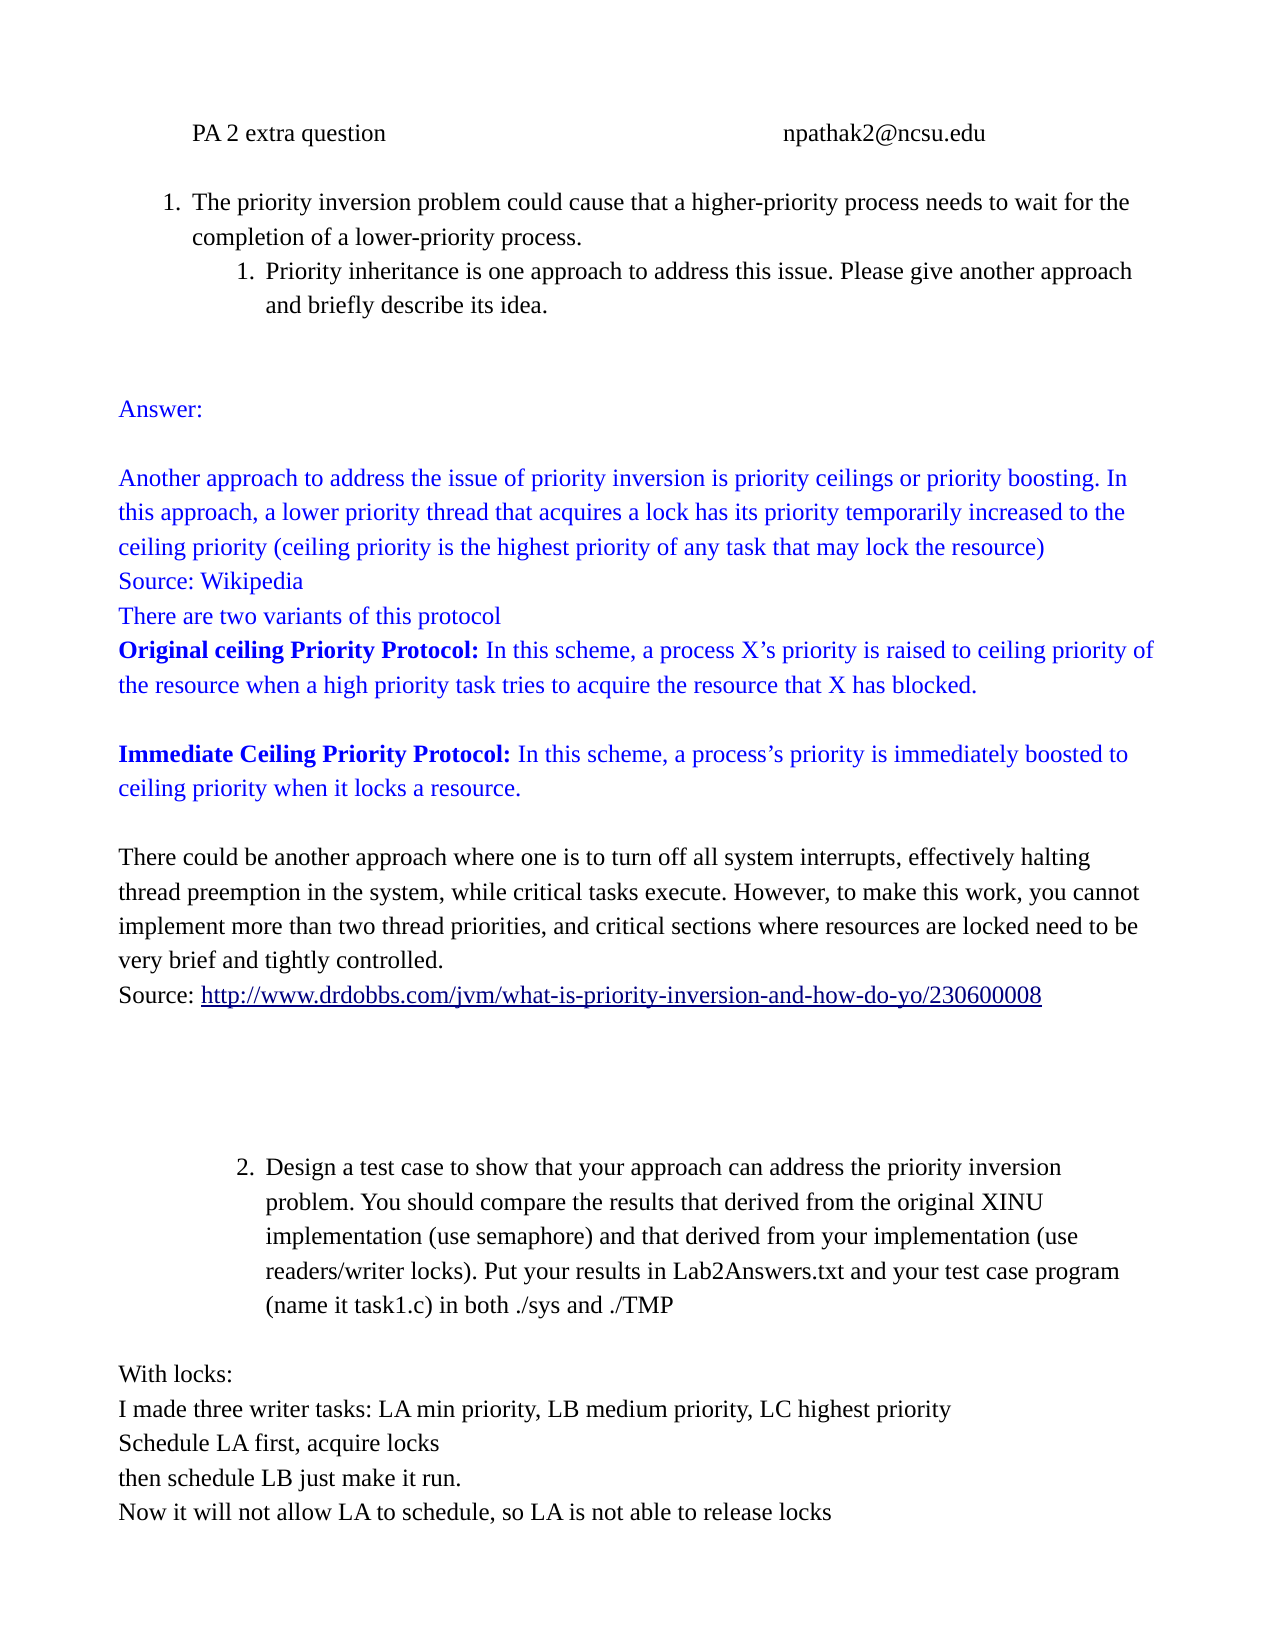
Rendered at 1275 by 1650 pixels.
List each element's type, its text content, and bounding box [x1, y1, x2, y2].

text Source: Wikipedia [118, 566, 1157, 595]
text There could be another approach where one is to turn off all system interrupts, effectively halting thread preemption in the system, while critical tasks execute. However, to make this work, you cannot implement more than two thread priorities, and critical sections where resources are locked need to be very brief and tightly controlled. [118, 842, 1157, 974]
list Priority inheritance is one approach to address this issue. Please give another approach and briefly describe its idea. [236, 256, 1157, 319]
text With locks: [118, 1359, 1157, 1388]
list The priority inversion problem could cause that a higher-priority process needs to wait for the completion of a lower-priority process. [162, 187, 1157, 250]
text Schedule LA first, acquire locks [118, 1428, 1157, 1457]
text Another approach to address the issue of priority inversion is priority ceilings or priority boosting. In this approach, a lower priority thread that acquires a lock has its priority temporarily increased to the ceiling priority (ceiling priority is the highest priority of any task that may lock the resource) [118, 463, 1157, 561]
text Source: http://www.drdobbs.com/jvm/what-is-priority-inversion-and-how-do-yo/230600008 [118, 980, 1157, 1009]
text Now it will not allow LA to schedule, so LA is not able to release locks [118, 1497, 1157, 1526]
list PA 2 extra question npathak2@ncsu.edu [162, 118, 1157, 147]
text then schedule LB just make it run. [118, 1463, 1157, 1492]
text Immediate Ceiling Priority Protocol: In this scheme, a process’s priority is immediately boosted to ceiling priority when it locks a resource. [118, 739, 1157, 802]
text I made three writer tasks: LA min priority, LB medium priority, LC highest priority [118, 1394, 1157, 1423]
text There are two variants of this protocol [118, 601, 1157, 629]
list Design a test case to show that your approach can address the priority inversion problem. You should compare the results that derived from the original XINU implementation (use semaphore) and that derived from your implementation (use readers/writer locks). Put your results in Lab2Answers.txt and your test case program (name it task1.c) in both ./sys and ./TMP [236, 1152, 1157, 1319]
text Answer: [118, 394, 1157, 423]
text Original ceiling Priority Protocol: In this scheme, a process X’s priority is raised to ceiling priority of the resource when a high priority task tries to acquire the resource that X has blocked. [118, 635, 1157, 698]
